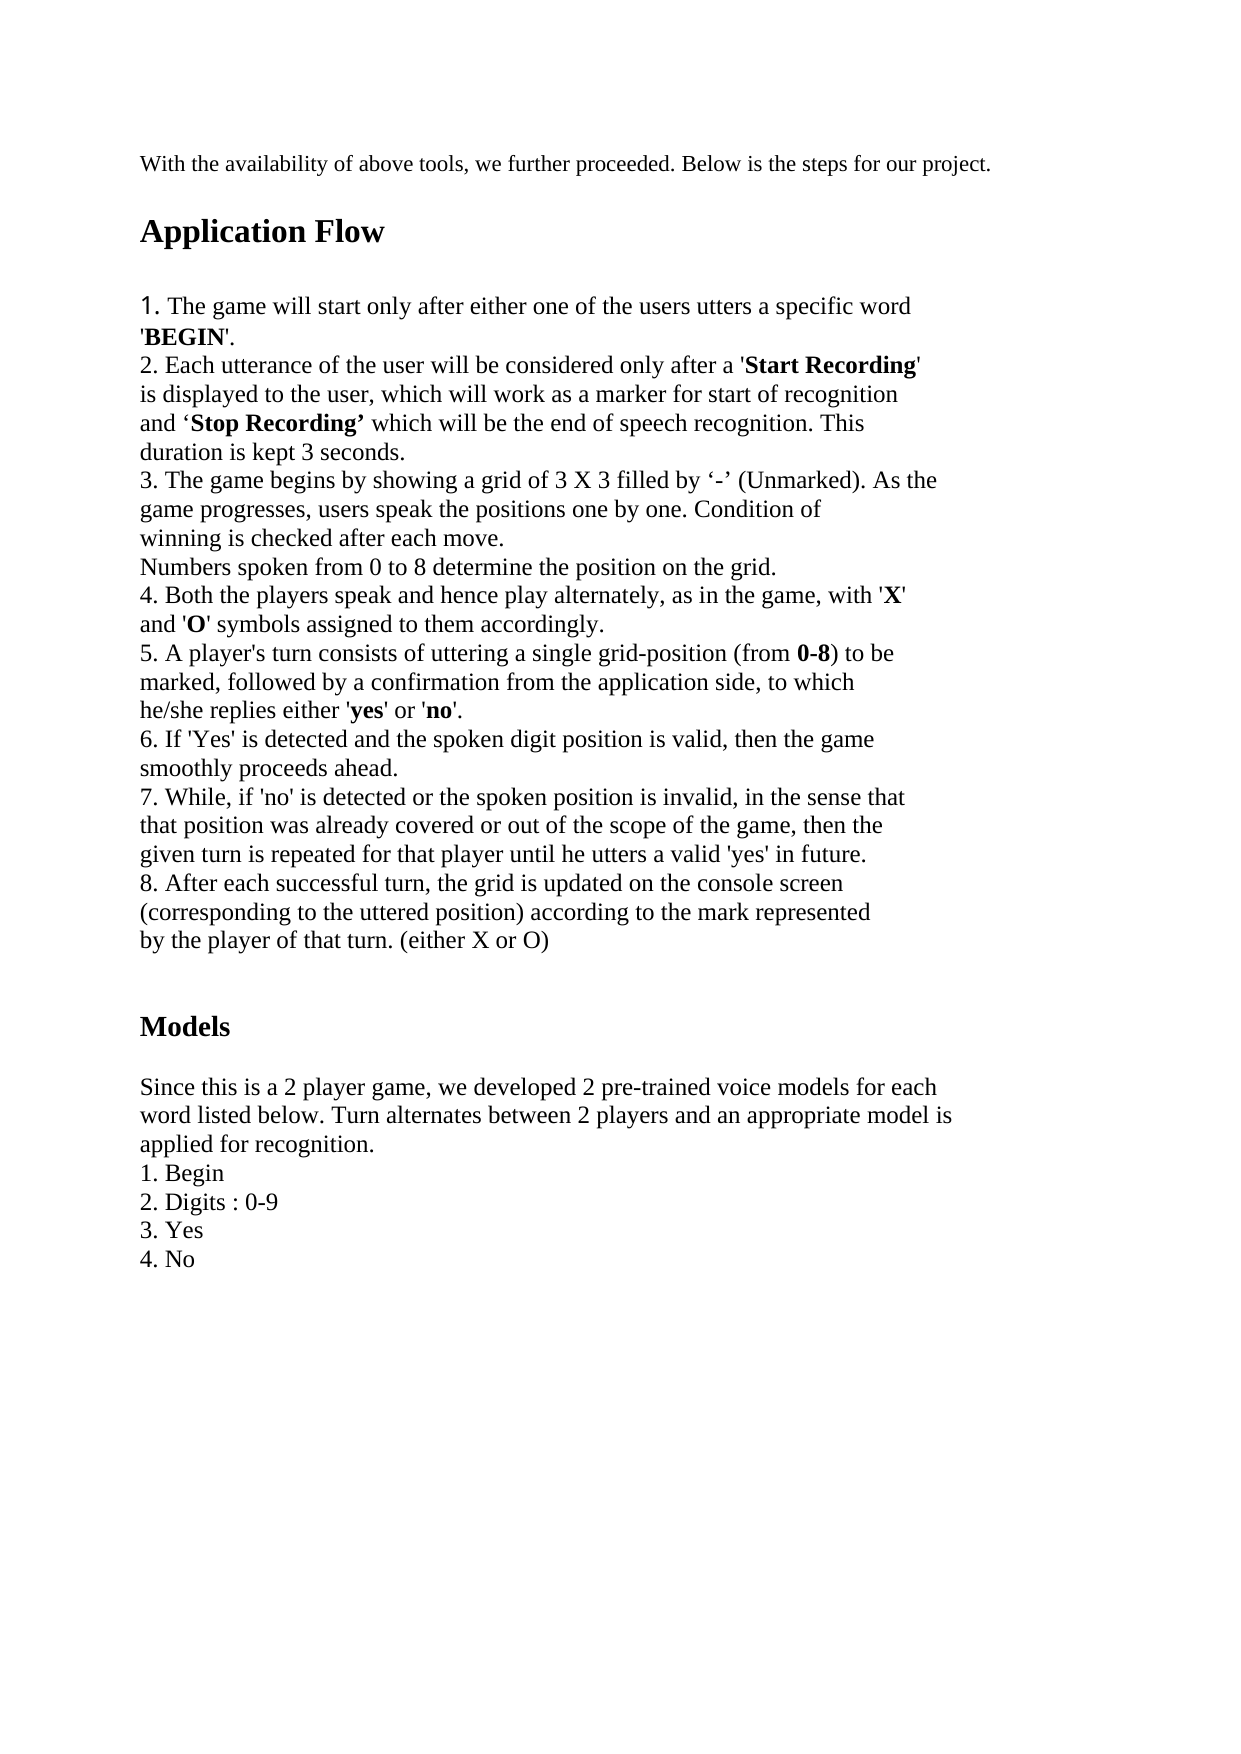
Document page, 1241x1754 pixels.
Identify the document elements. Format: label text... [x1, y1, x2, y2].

text Since this is a 2 player game, we developed 2 pre-trained voice models for each word listed below. Turn alternates between 2 players and an appropriate model is applied for recognition. 1. Begin 2. Digits : 0-9 3. Yes 4. No [139, 1043, 1103, 1273]
text Application Flow [139, 211, 1103, 249]
text Models [139, 981, 1103, 1043]
text 1. The game will start only after either one of the users utters a specific word '​BEGIN​'. 2. Each utterance of the user will be considered only after a '​Start Recording​' is displayed to the user, which will work as a marker for start of recognition and ‘​Stop Recording’ ​which will be the end of speech recognition. This duration is kept 3 seconds. 3. The game begins by showing a grid of 3 X 3 filled by ‘-’ (Unmarked). As the game progresses, users speak the positions one by one. Condition of winning is checked after each move. Numbers spoken from 0 to 8 determine the position on the grid. 4. Both the players speak and hence play alternately, as in the game, with '​X​' and '​O​' symbols assigned to them accordingly. 5. A player's turn consists of uttering a single grid-position (from ​0-8) to be marked, followed by a confirmation from the application side, to which he/she replies either '​yes​' or '​no​'. 6. If 'Yes' is detected and the spoken digit position is valid, then the game smoothly proceeds ahead. 7. While, if 'no' is detected or the spoken position is invalid, in the sense that that position was already covered or out of the scope of the game, then the given turn is repeated for that player until he utters a valid 'yes' in future. 8. After each successful turn, the grid is updated on the console screen (corresponding to the uttered position) according to the mark represented by the player of that turn. (either X or O) [139, 249, 1103, 981]
text With the availability of above tools, we further proceeded. Below is the steps for our project. [139, 150, 1103, 176]
